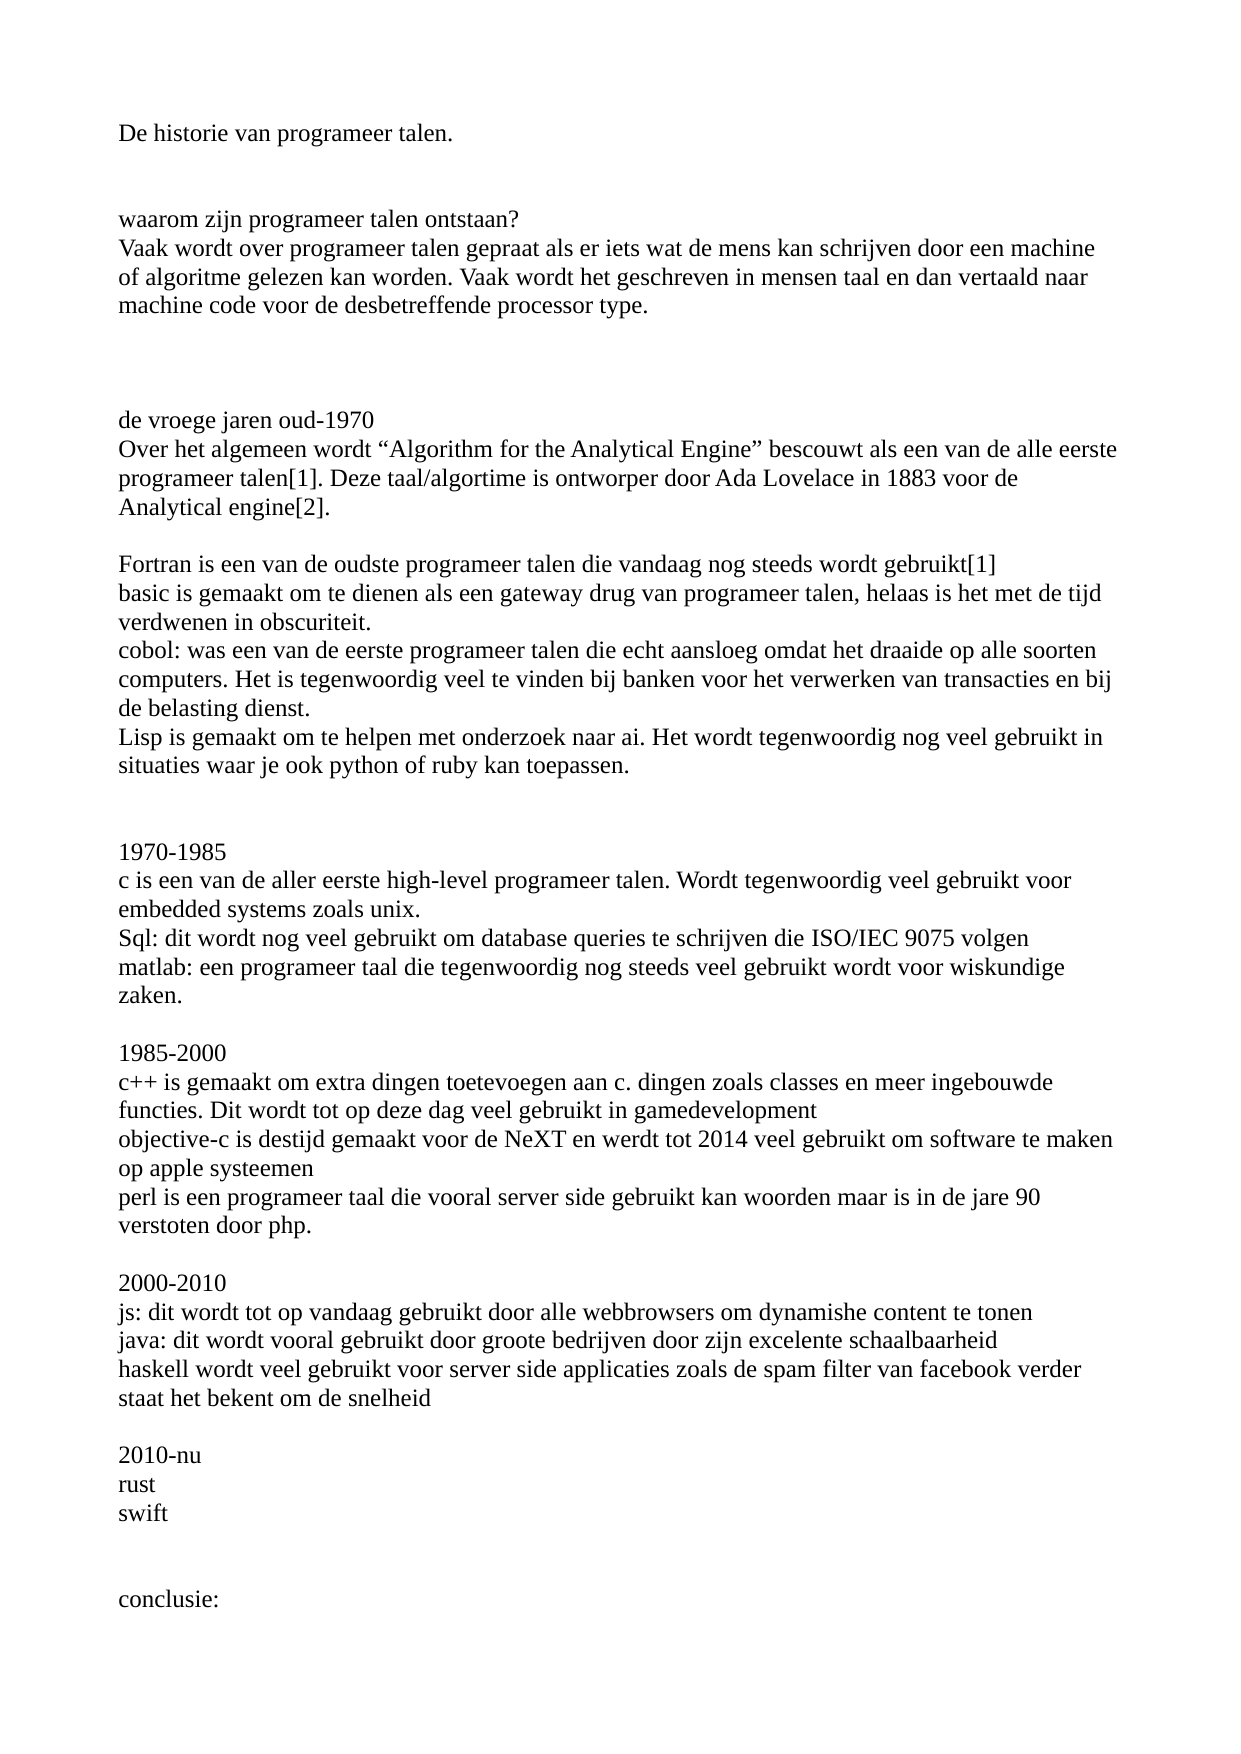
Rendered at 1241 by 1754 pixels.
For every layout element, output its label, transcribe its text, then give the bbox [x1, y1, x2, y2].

text objective-c is destijd gemaakt voor de NeXT en werdt tot 2014 veel gebruikt om software te maken op apple systeemen [118, 1124, 1122, 1182]
text matlab: een programeer taal die tegenwoordig nog steeds veel gebruikt wordt voor wiskundige zaken. [118, 952, 1122, 1009]
text Vaak wordt over programeer talen gepraat als er iets wat de mens kan schrijven door een machine of algoritme gelezen kan worden. Vaak wordt het geschreven in mensen taal en dan vertaald naar machine code voor de desbetreffende processor type. [118, 233, 1122, 319]
text cobol: was een van de eerste programeer talen die echt aansloeg omdat het draaide op alle soorten computers. Het is tegenwoordig veel te vinden bij banken voor het verwerken van transacties en bij de belasting dienst. [118, 636, 1122, 722]
text 1970-1985 [118, 837, 1122, 866]
text c++ is gemaakt om extra dingen toetevoegen aan c. dingen zoals classes en meer ingebouwde functies. Dit wordt tot op deze dag veel gebruikt in gamedevelopment [118, 1067, 1122, 1124]
text haskell wordt veel gebruikt voor server side applicaties zoals de spam filter van facebook verder staat het bekent om de snelheid [118, 1354, 1122, 1412]
text rust [118, 1469, 1122, 1498]
text De historie van programeer talen. [118, 118, 1122, 147]
text de vroege jaren oud-1970 [118, 406, 1122, 434]
text swift [118, 1498, 1122, 1527]
text 1985-2000 [118, 1038, 1122, 1067]
text 2010-nu [118, 1441, 1122, 1469]
text js: dit wordt tot op vandaag gebruikt door alle webbrowsers om dynamishe content te tonen [118, 1297, 1122, 1326]
text c is een van de aller eerste high-level programeer talen. Wordt tegenwoordig veel gebruikt voor embedded systems zoals unix. [118, 866, 1122, 923]
text Sql: dit wordt nog veel gebruikt om database queries te schrijven die ISO/IEC 9075 volgen [118, 923, 1122, 952]
text 2000-2010 [118, 1268, 1122, 1297]
text Fortran is een van de oudste programeer talen die vandaag nog steeds wordt gebruikt[1] [118, 549, 1122, 578]
text perl is een programeer taal die vooral server side gebruikt kan woorden maar is in de jare 90 verstoten door php. [118, 1182, 1122, 1239]
text Lisp is gemaakt om te helpen met onderzoek naar ai. Het wordt tegenwoordig nog veel gebruikt in situaties waar je ook python of ruby kan toepassen. [118, 722, 1122, 779]
text java: dit wordt vooral gebruikt door groote bedrijven door zijn excelente schaalbaarheid [118, 1326, 1122, 1354]
text conclusie: [118, 1584, 1122, 1613]
text Over het algemeen wordt “Algorithm for the Analytical Engine” bescouwt als een van de alle eerste programeer talen[1]. Deze taal/algortime is ontworper door Ada Lovelace in 1883 voor de Analytical engine[2]. [118, 434, 1122, 521]
text basic is gemaakt om te dienen als een gateway drug van programeer talen, helaas is het met de tijd verdwenen in obscuriteit. [118, 578, 1122, 636]
text waarom zijn programeer talen ontstaan? [118, 204, 1122, 233]
